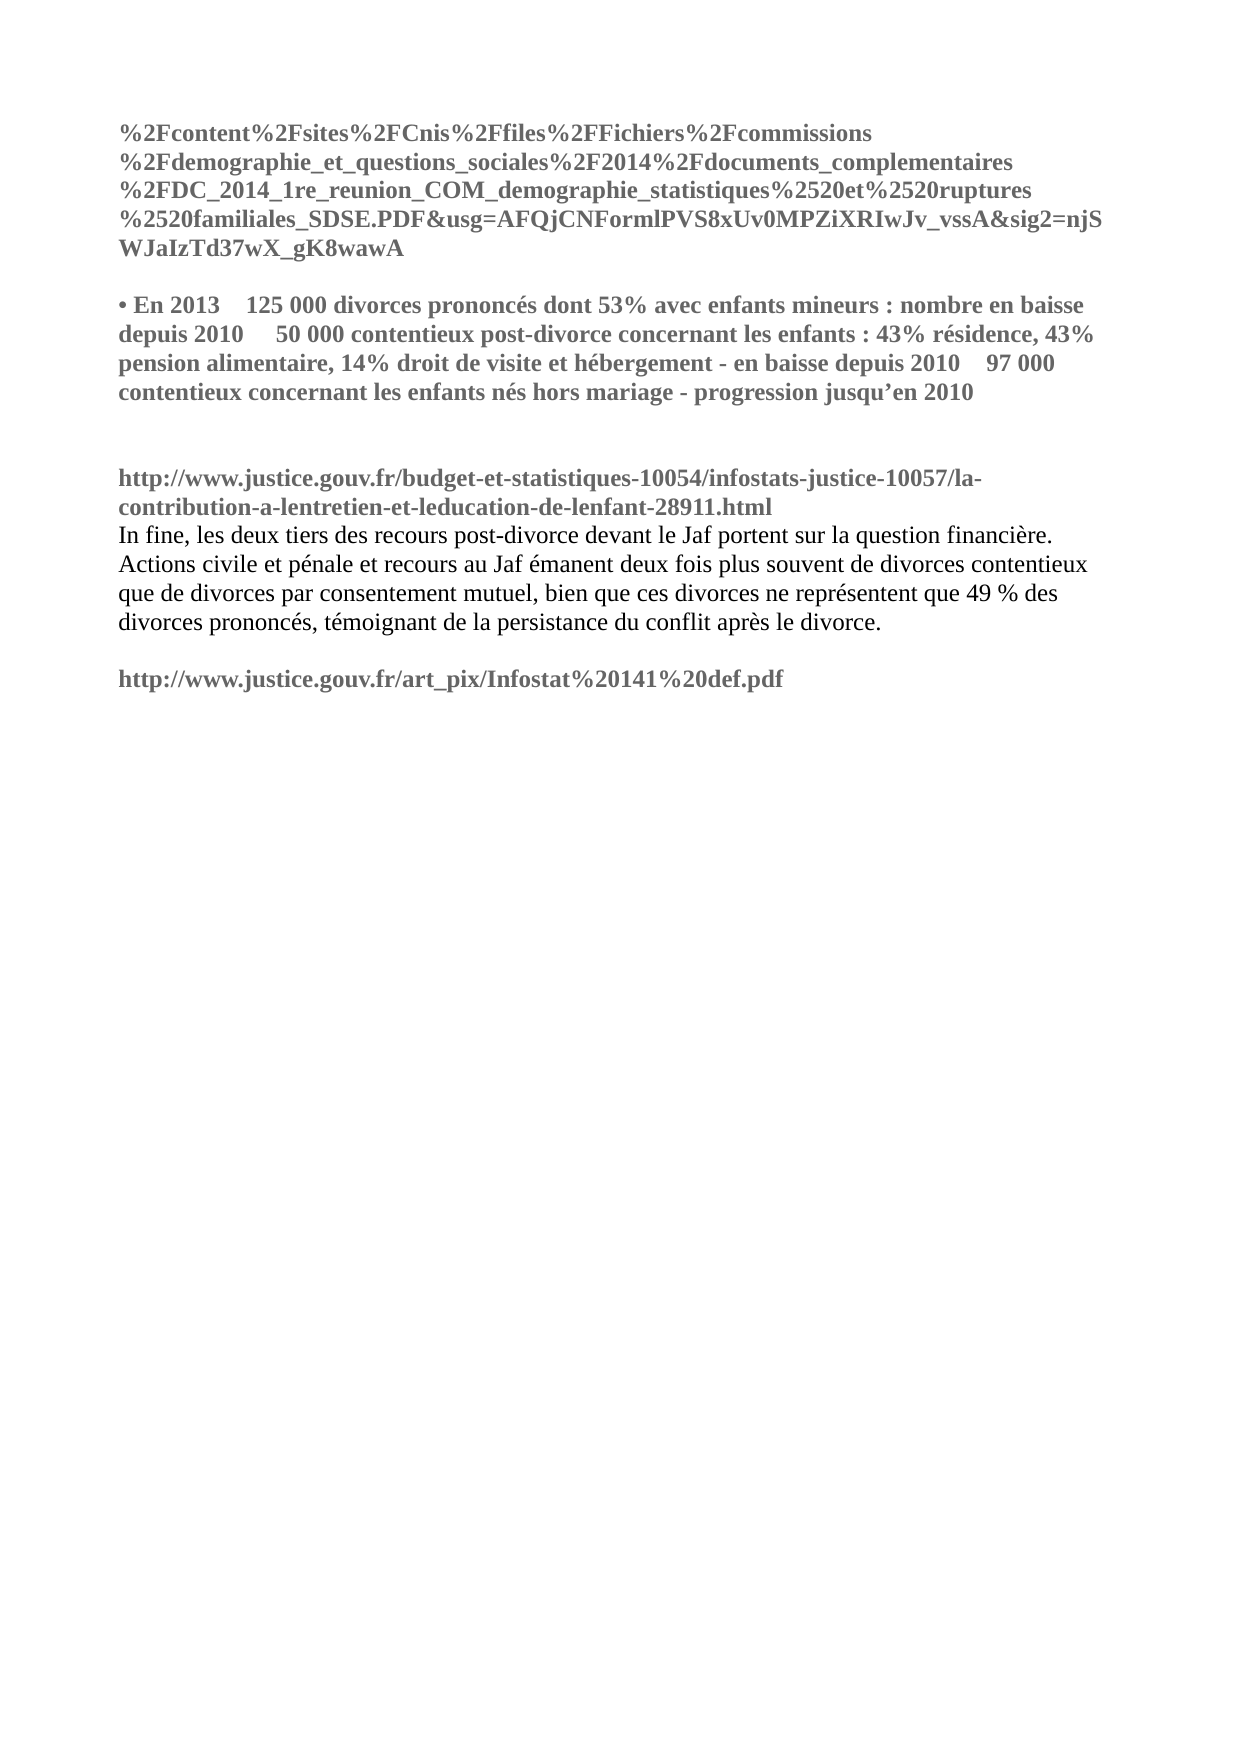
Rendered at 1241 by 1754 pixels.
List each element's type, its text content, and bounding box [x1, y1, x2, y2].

text http://www.justice.gouv.fr/art_pix/Infostat%20141%20def.pdf [118, 664, 1122, 693]
text %2Fcontent%2Fsites%2FCnis%2Ffiles%2FFichiers%2Fcommissions%2Fdemographie_et_questions_sociales%2F2014%2Fdocuments_complementaires%2FDC_2014_1re_reunion_COM_demographie_statistiques%2520et%2520ruptures%2520familiales_SDSE.PDF&usg=AFQjCNFormlPVS8xUv0MPZiXRIwJv_vssA&sig2=njSWJaIzTd37wX_gK8wawA [118, 118, 1122, 262]
text • En 2013 125 000 divorces prononcés dont 53% avec enfants mineurs : nombre en baisse depuis 2010  50 000 contentieux post-divorce concernant les enfants : 43% résidence, 43% pension alimentaire, 14% droit de visite et hébergement - en baisse depuis 2010 97 000 contentieux concernant les enfants nés hors mariage - progression jusqu’en 2010 [118, 291, 1122, 406]
text In fine, les deux tiers des recours post-divorce devant le Jaf portent sur la question financière. Actions civile et pénale et recours au Jaf émanent deux fois plus souvent de divorces contentieux que de divorces par consentement mutuel, bien que ces divorces ne représentent que 49 % des divorces prononcés, témoignant de la persistance du conflit après le divorce. [118, 521, 1122, 636]
text http://www.justice.gouv.fr/budget-et-statistiques-10054/infostats-justice-10057/la-contribution-a-lentretien-et-leducation-de-lenfant-28911.html [118, 463, 1122, 521]
